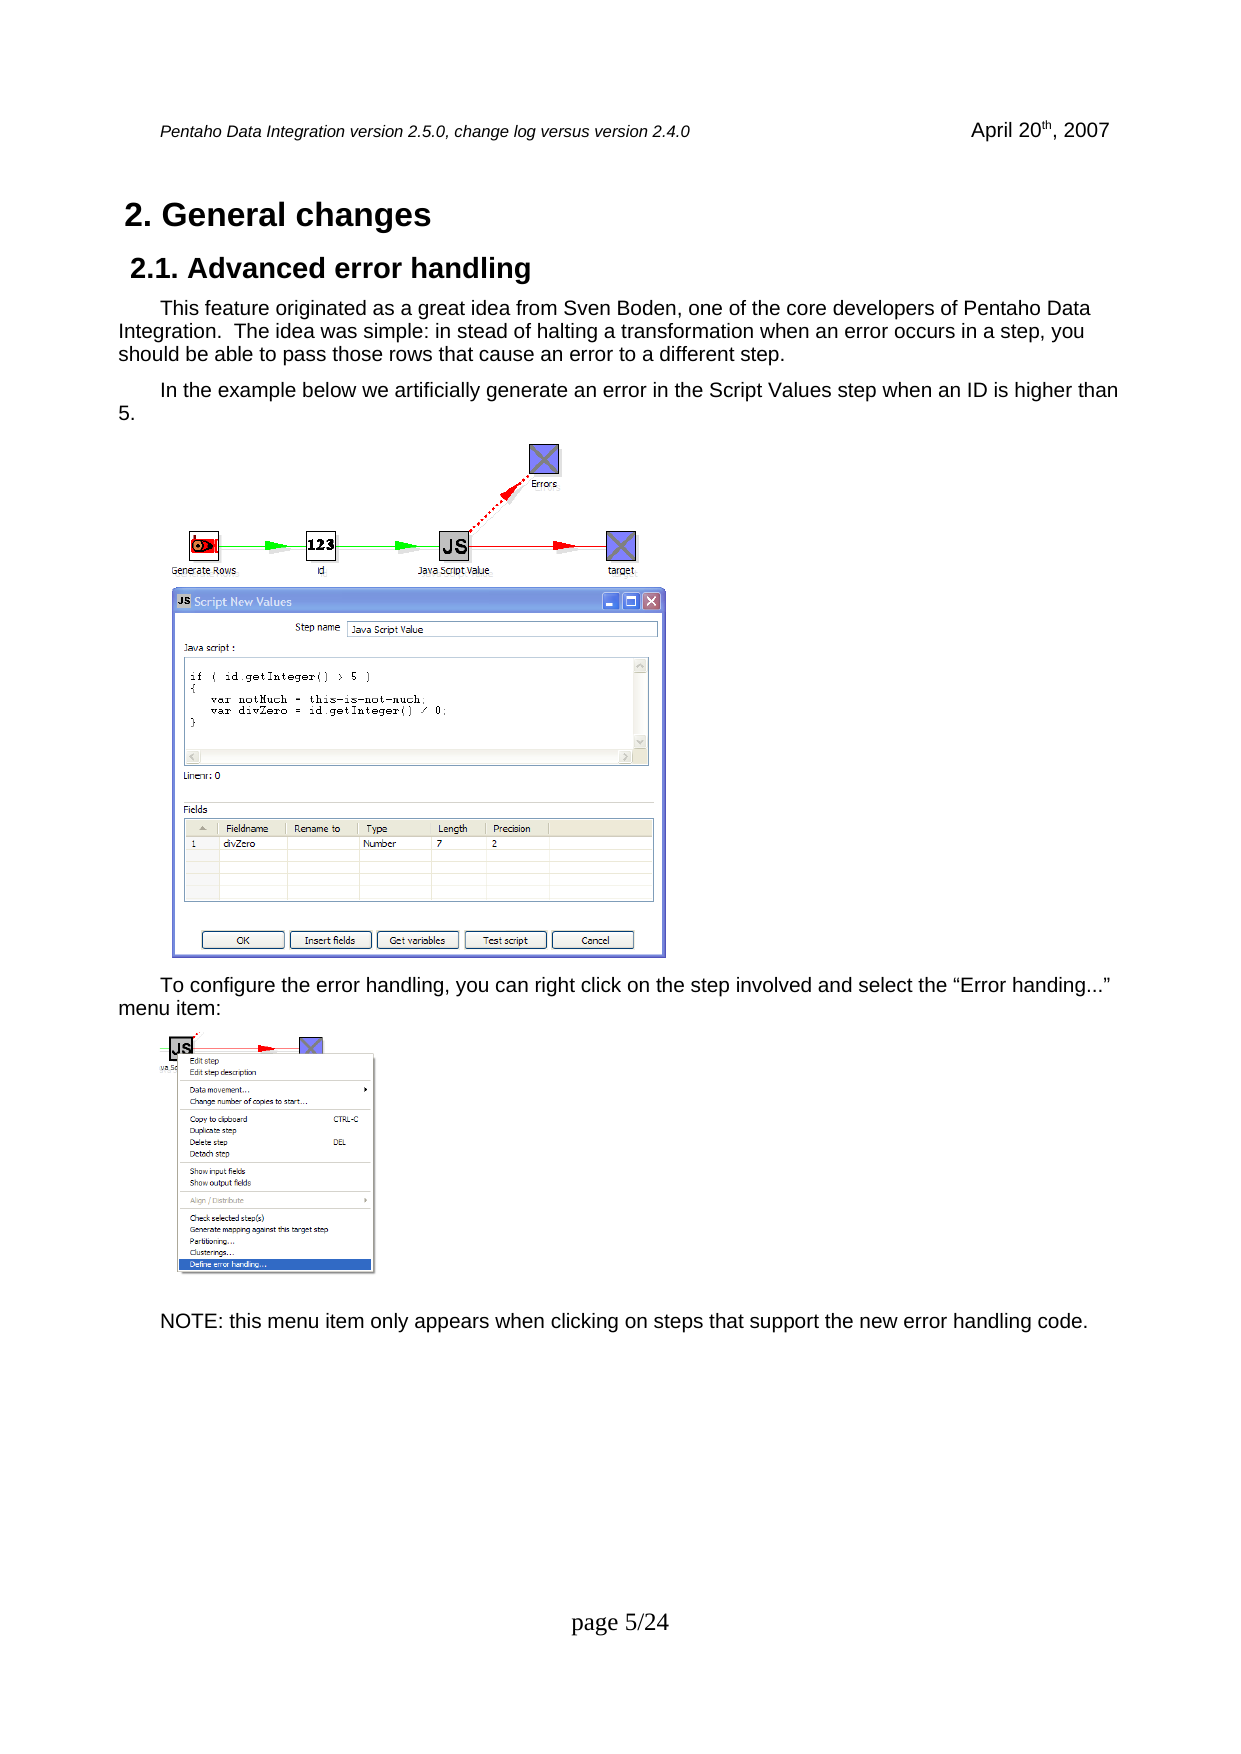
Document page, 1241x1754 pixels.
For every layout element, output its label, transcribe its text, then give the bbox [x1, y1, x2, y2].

text To configure the error handling, you can right click on the step involved and select the “Error handing...” menu item: [118, 973, 1122, 1020]
text This feature originated as a great idea from Sven Boden, one of the core developers of Pentaho Data Integration. The idea was simple: in stead of halting a transformation when an error occurs in a step, you should be able to pass those rows that cause an error to a different step. [118, 296, 1122, 366]
picture [159, 437, 668, 961]
subtitle General changes [124, 196, 1122, 233]
text NOTE: this menu item only appears when clicking on steps that support the new error handling code. [118, 1309, 1122, 1333]
subtitle Advanced error handling [130, 252, 1122, 284]
text In the example below we artificially generate an error in the Script Values step when an ID is higher than 5. [118, 378, 1122, 425]
picture [159, 1032, 407, 1297]
